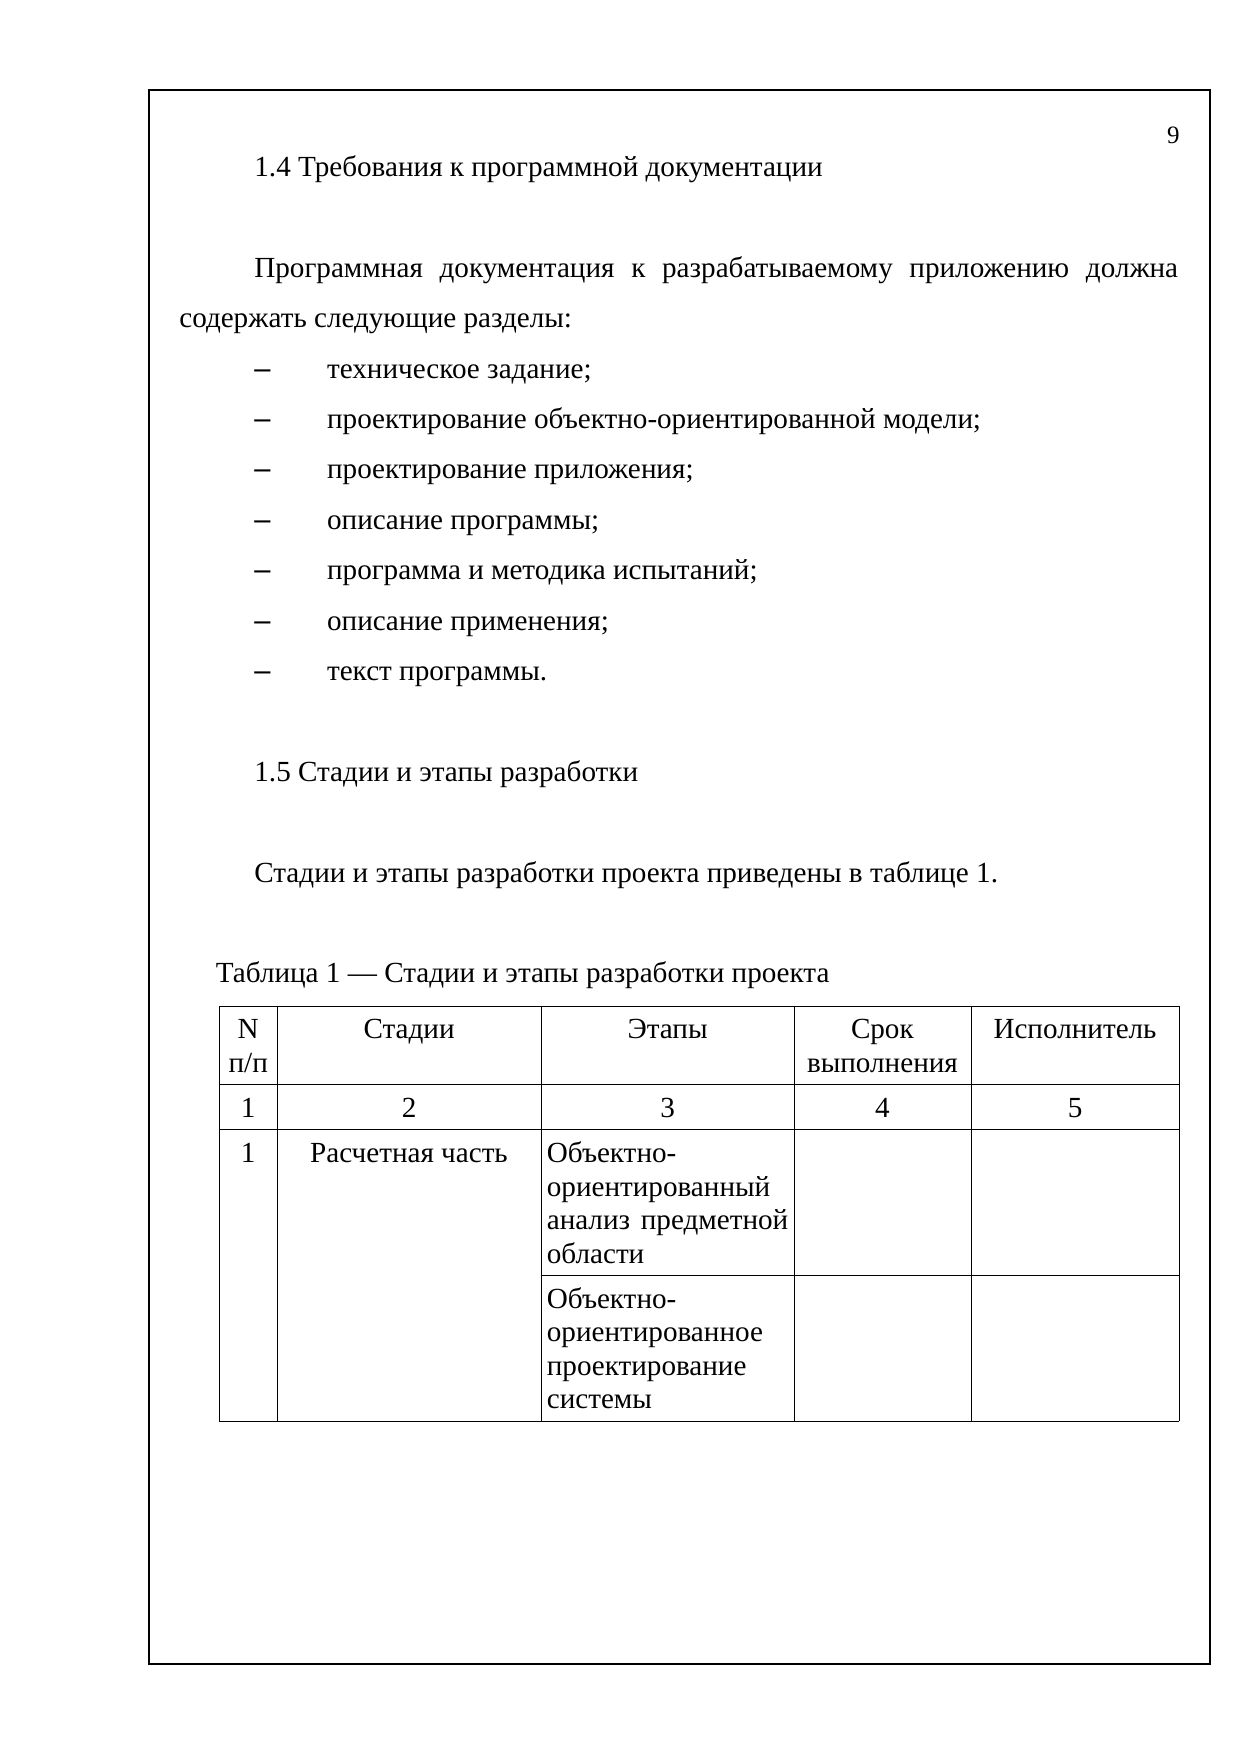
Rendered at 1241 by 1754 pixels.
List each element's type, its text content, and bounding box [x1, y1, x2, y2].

text 1.4 Требования к программной документации [179, 149, 1179, 183]
table_cell [795, 1276, 971, 1421]
table_cell 1 [220, 1130, 277, 1421]
table_header Исполнитель [972, 1007, 1179, 1084]
text Программная документация к разрабатываемому приложению должна содержать следующие разделы: [179, 250, 1179, 334]
table_cell 1 [220, 1085, 277, 1129]
table_cell 5 [972, 1085, 1179, 1129]
list проектирование объектно-ориентированной модели; [179, 401, 1179, 435]
table_header Стадии [278, 1007, 541, 1084]
table_cell [972, 1130, 1179, 1275]
table_header Срок выполнения [795, 1007, 971, 1084]
list проектирование приложения; [179, 452, 1179, 485]
text Стадии и этапы разработки проекта приведены в таблице 1. [179, 855, 1179, 888]
table_header N п/п [220, 1007, 277, 1084]
table_cell 4 [795, 1085, 971, 1129]
table_cell Расчетная часть [278, 1130, 541, 1421]
table_cell [972, 1276, 1179, 1421]
text Таблица 1 — Стадии и этапы разработки проекта [179, 955, 1099, 989]
list текст программы. [179, 653, 1179, 687]
table_header Этапы [542, 1007, 794, 1084]
table_cell 3 [542, 1085, 794, 1129]
text 1.5 Стадии и этапы разработки [179, 754, 1179, 788]
table_cell Объектно-ориентированное проектирование системы [542, 1276, 794, 1421]
list описание применения; [179, 603, 1179, 637]
list описание программы; [179, 502, 1179, 536]
list программа и методика испытаний; [179, 552, 1179, 586]
table_cell 2 [278, 1085, 541, 1129]
list техническое задание; [179, 351, 1179, 384]
table_cell Объектно-ориентированный анализ предметной области [542, 1130, 794, 1275]
table_cell [795, 1130, 971, 1275]
